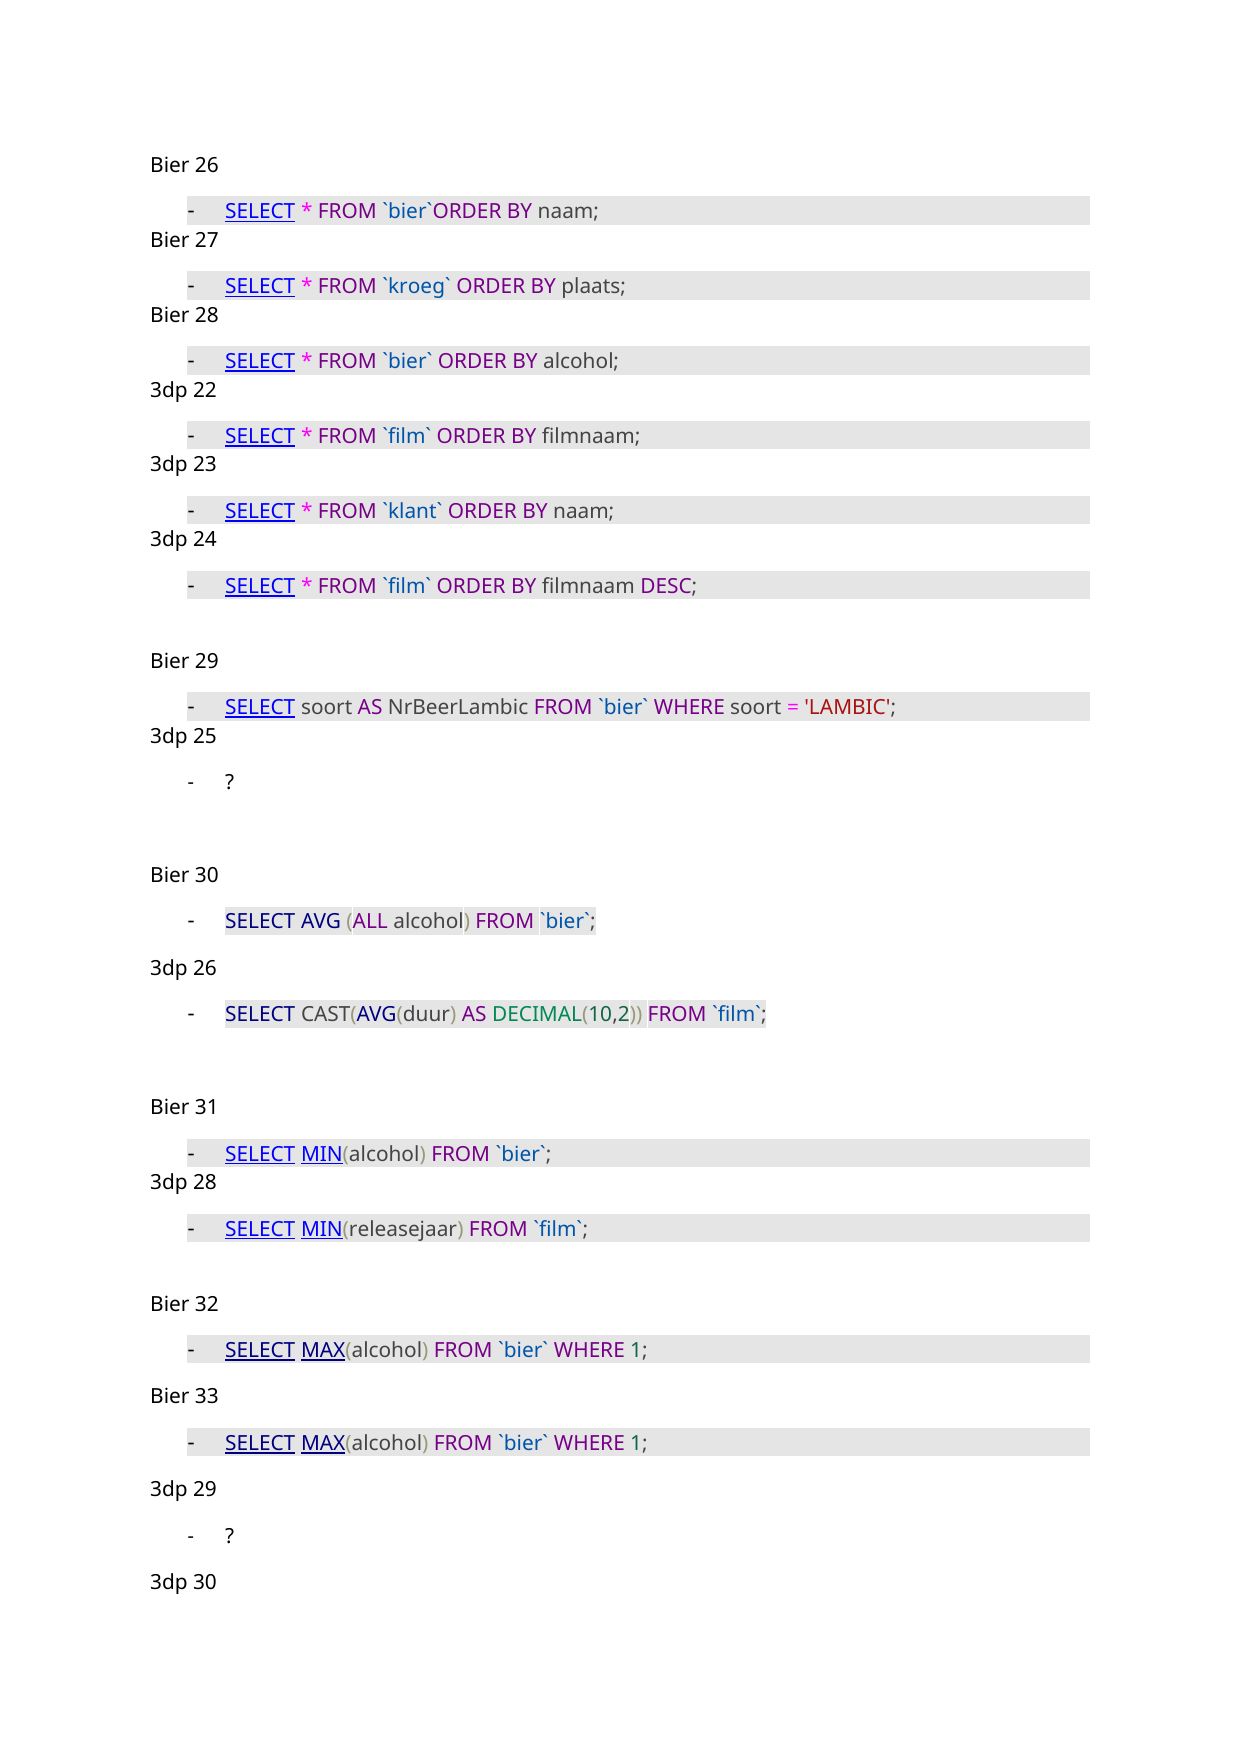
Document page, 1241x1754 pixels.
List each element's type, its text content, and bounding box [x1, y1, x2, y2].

text Bier 33 [150, 1382, 1090, 1410]
list SELECT * FROM `bier`ORDER BY naam; [187, 196, 1090, 225]
text Bier 27 [150, 225, 1090, 253]
text 3dp 30 [150, 1567, 1090, 1596]
text 3dp 28 [150, 1167, 1090, 1196]
text 3dp 23 [150, 449, 1090, 478]
list ? [187, 767, 1090, 796]
text Bier 28 [150, 300, 1090, 328]
list SELECT * FROM `kroeg` ORDER BY plaats; [187, 271, 1090, 300]
list SELECT MAX(alcohol) FROM `bier` WHERE 1; [187, 1335, 1090, 1363]
list SELECT * FROM `bier` ORDER BY alcohol; [187, 346, 1090, 375]
list SELECT MIN(releasejaar) FROM `film`; [187, 1214, 1090, 1242]
list SELECT MAX(alcohol) FROM `bier` WHERE 1; [187, 1428, 1090, 1456]
list SELECT soort AS NrBeerLambic FROM `bier` WHERE soort = 'LAMBIC'; [187, 692, 1090, 721]
list SELECT * FROM `film` ORDER BY filmnaam DESC; [187, 571, 1090, 599]
list ? [187, 1521, 1090, 1549]
list SELECT * FROM `klant` ORDER BY naam; [187, 496, 1090, 524]
text Bier 26 [150, 150, 1090, 178]
text 3dp 24 [150, 524, 1090, 553]
text Bier 32 [150, 1289, 1090, 1317]
text Bier 31 [150, 1092, 1090, 1121]
list SELECT CAST(AVG(duur) AS DECIMAL(10,2)) FROM `film`; [187, 999, 1090, 1028]
text 3dp 29 [150, 1474, 1090, 1503]
text Bier 29 [150, 646, 1090, 674]
text 3dp 22 [150, 375, 1090, 403]
text 3dp 25 [150, 721, 1090, 749]
list SELECT * FROM `film` ORDER BY filmnaam; [187, 421, 1090, 449]
text 3dp 26 [150, 953, 1090, 981]
list SELECT MIN(alcohol) FROM `bier`; [187, 1139, 1090, 1167]
text Bier 30 [150, 860, 1090, 888]
list SELECT AVG (ALL alcohol) FROM `bier`; [187, 907, 1090, 935]
